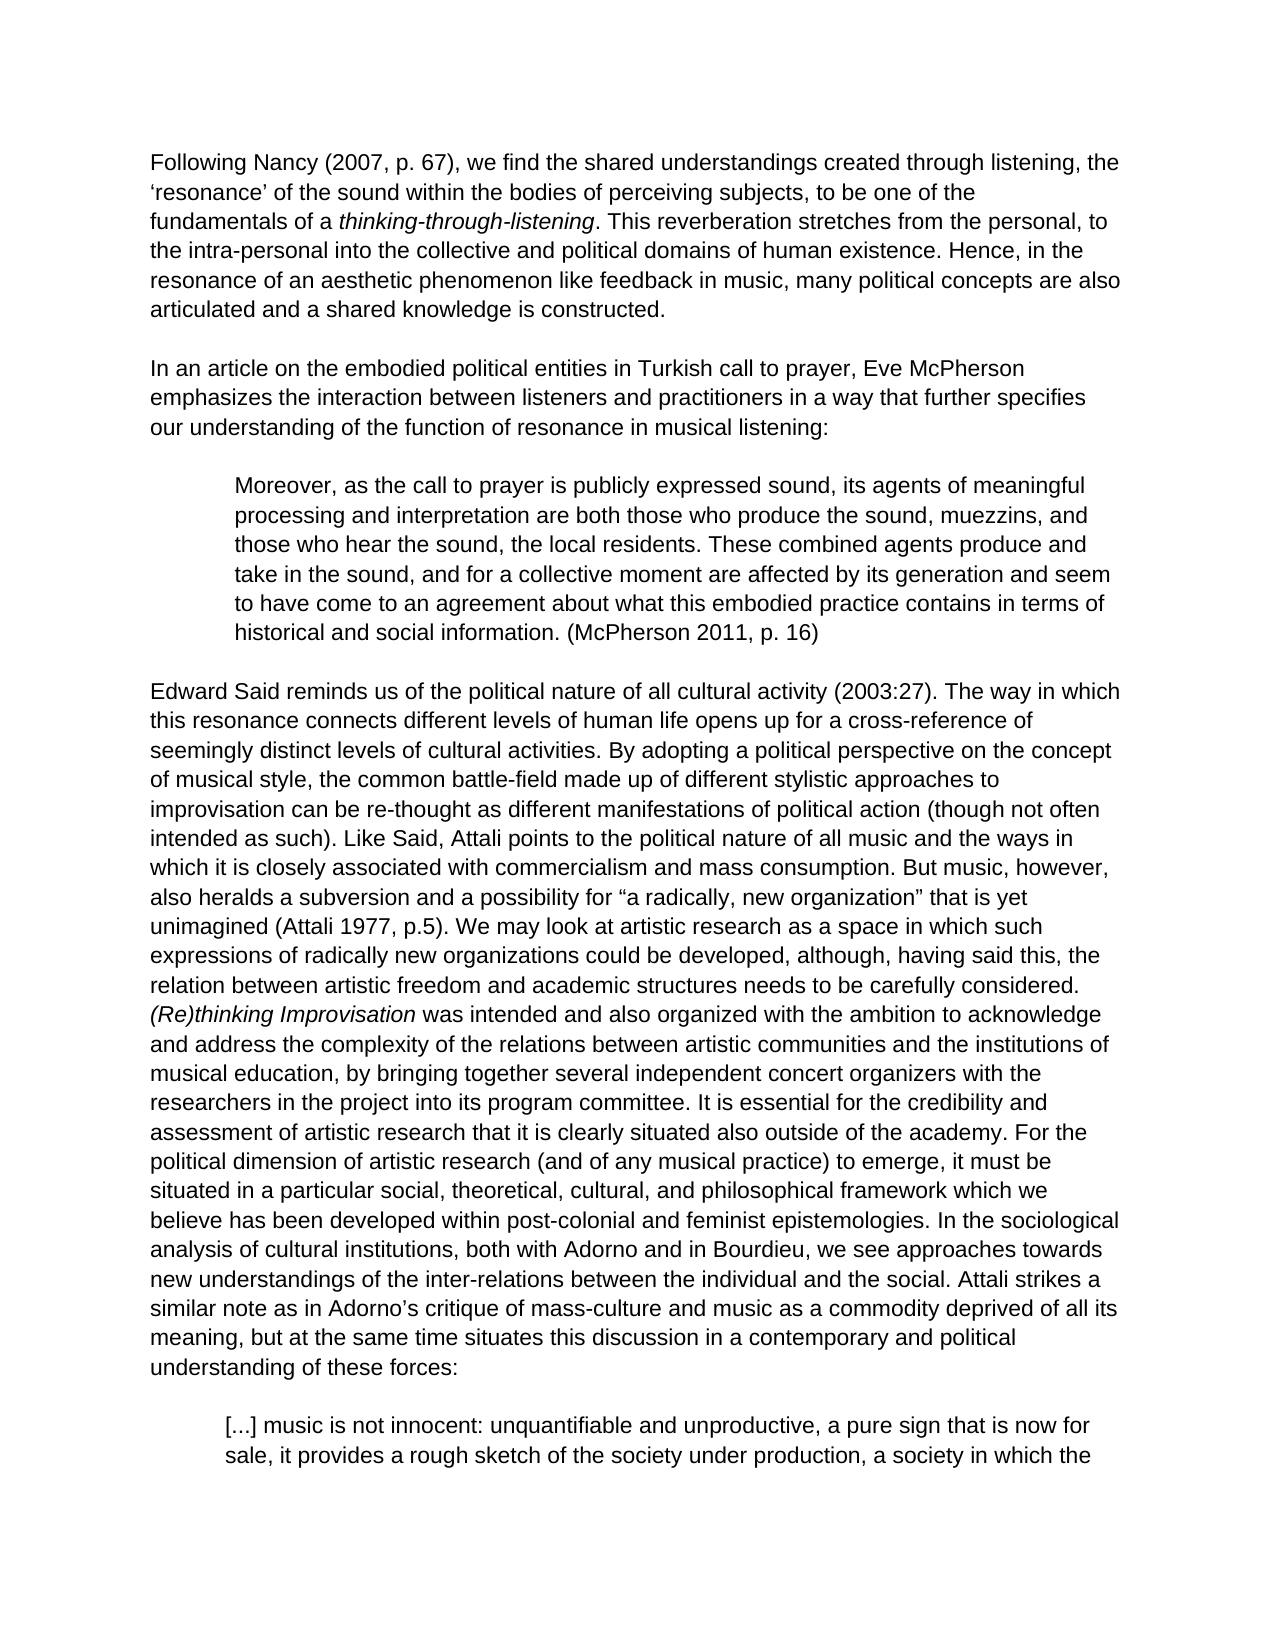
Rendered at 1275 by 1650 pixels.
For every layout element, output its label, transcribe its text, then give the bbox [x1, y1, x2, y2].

text Following Nancy (2007, p. 67), we find the shared understandings created through listening, the ‘resonance’ of the sound within the bodies of perceiving subjects, to be one of the fundamentals of a thinking-through-listening. This reverberation stretches from the personal, to the intra-personal into the collective and political domains of human existence. Hence, in the resonance of an aesthetic phenomenon like feedback in music, many political concepts are also articulated and a shared knowledge is constructed. [150, 150, 1125, 322]
text In an article on the embodied political entities in Turkish call to prayer, Eve McPherson emphasizes the interaction between listeners and practitioners in a way that further specifies our understanding of the function of resonance in musical listening: [150, 356, 1125, 440]
text Edward Said reminds us of the political nature of all cultural activity (2003:27). The way in which this resonance connects different levels of human life opens up for a cross-reference of seemingly distinct levels of cultural activities. By adopting a political perspective on the concept of musical style, the common battle-field made up of different stylistic approaches to improvisation can be re-thought as different manifestations of political action (though not often intended as such). Like Said, Attali points to the political nature of all music and the ways in which it is closely associated with commercialism and mass consumption. But music, however, also heralds a subversion and a possibility for “a radically, new organization” that is yet unimagined (Attali 1977, p.5). We may look at artistic research as a space in which such expressions of radically new organizations could be developed, although, having said this, the relation between artistic freedom and academic structures needs to be carefully considered. (Re)thinking Improvisation was intended and also organized with the ambition to acknowledge and address the complexity of the relations between artistic communities and the institutions of musical education, by bringing together several independent concert organizers with the researchers in the project into its program committee. It is essential for the credibility and assessment of artistic research that it is clearly situated also outside of the academy. For the political dimension of artistic research (and of any musical practice) to emerge, it must be situated in a particular social, theoretical, cultural, and philosophical framework which we believe has been developed within post-colonial and feminist epistemologies. In the sociological analysis of cultural institutions, both with Adorno and in Bourdieu, we see approaches towards new understandings of the inter-relations between the individual and the social. Attali strikes a similar note as in Adorno’s critique of mass-culture and music as a commodity deprived of all its meaning, but at the same time situates this discussion in a contemporary and political understanding of these forces: [150, 679, 1125, 1380]
text [...] music is not innocent: unquantifiable and unproductive, a pure sign that is now for sale, it provides a rough sketch of the society under production, a society in which the [225, 1413, 1125, 1468]
text Moreover, as the call to prayer is publicly expressed sound, its agents of meaningful processing and interpretation are both those who produce the sound, muezzins, and those who hear the sound, the local residents. These combined agents produce and take in the sound, and for a collective moment are affected by its generation and seem to have come to an agreement about what this embodied practice contains in terms of historical and social information. (McPherson 2011, p. 16) [234, 473, 1125, 646]
